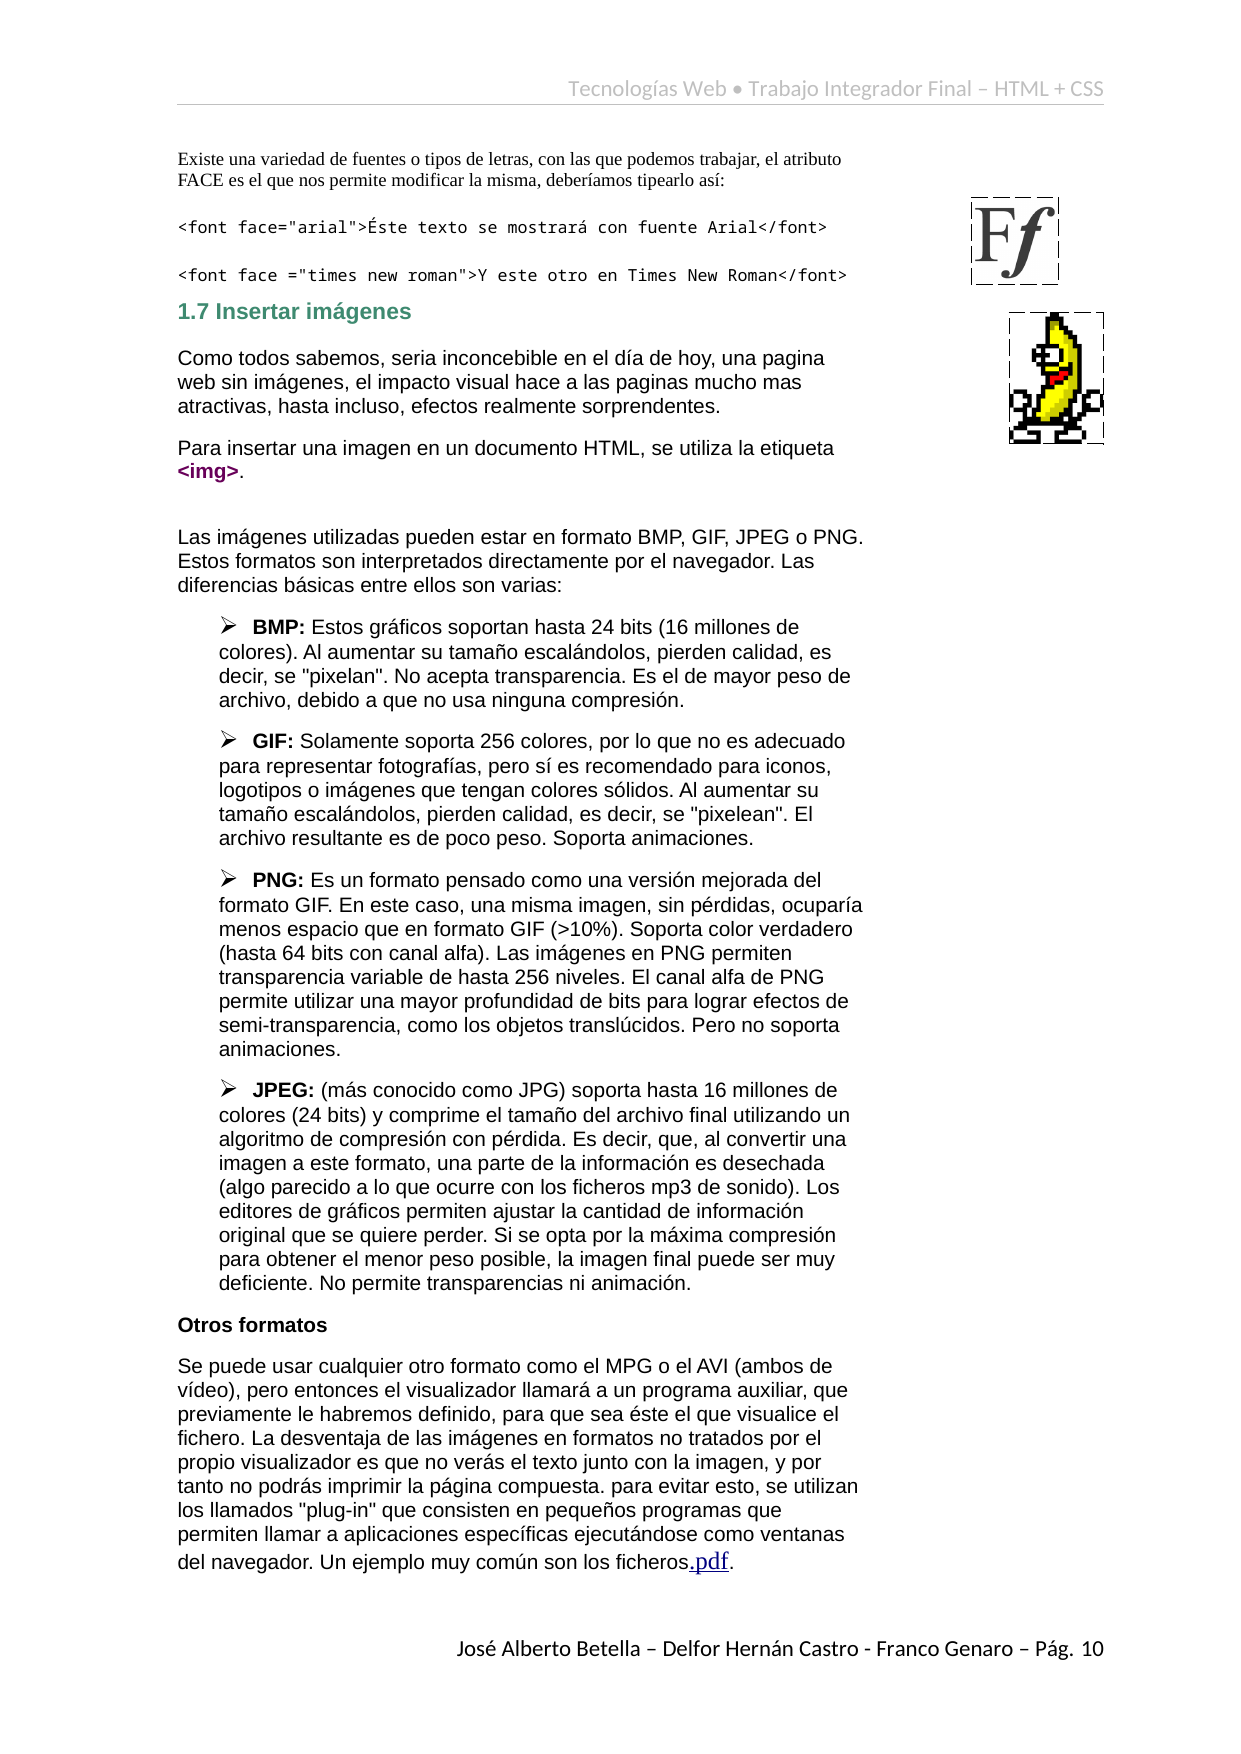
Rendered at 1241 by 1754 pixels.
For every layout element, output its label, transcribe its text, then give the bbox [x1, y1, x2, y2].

text 1.7 Insertar imágenes Como todos sabemos, seria inconcebible en el día de hoy, una pagina web sin imágenes, el impacto visual hace a las paginas mucho mas atractivas, hasta incluso, efectos realmente sorprendentes. [177, 298, 867, 418]
picture [1009, 312, 1104, 444]
text Para insertar una imagen en un documento HTML, se utiliza la etiqueta <img>. [177, 435, 867, 507]
text <font face ="times new roman">Y este otro en Times New Roman</font> [177, 263, 867, 286]
text <font face="arial">Éste texto se mostrará con fuente Arial</font> [177, 216, 867, 238]
text Existe una variedad de fuentes o tipos de letras, con las que podemos trabajar, el atributo FACE es el que nos permite modificar la misma, deberíamos tipearlo así: [177, 148, 867, 191]
list PNG: Es un formato pensado como una versión mejorada del formato GIF. En este caso, una misma imagen, sin pérdidas, ocuparía menos espacio que en formato GIF (>10%). Soporta color verdadero (hasta 64 bits con canal alfa). Las imágenes en PNG permiten transparencia variable de hasta 256 niveles. El canal alfa de PNG permite utilizar una mayor profundidad de bits para lograr efectos de semi-transparencia, como los objetos translúcidos. Pero no soporta animaciones. [218, 868, 867, 1060]
list JPEG: (más conocido como JPG) soporta hasta 16 millones de colores (24 bits) y comprime el tamaño del archivo final utilizando un algoritmo de compresión con pérdida. Es decir, que, al convertir una imagen a este formato, una parte de la información es desechada (algo parecido a lo que ocurre con los ficheros mp3 de sonido). Los editores de gráficos permiten ajustar la cantidad de información original que se quiere perder. Si se opta por la máxima compresión para obtener el menor peso posible, la imagen final puede ser muy deficiente. No permite transparencias ni animación. [218, 1078, 867, 1295]
picture [971, 197, 1058, 285]
text Las imágenes utilizadas pueden estar en formato BMP, GIF, JPEG o PNG. Estos formatos son interpretados directamente por el navegador. Las diferencias básicas entre ellos son varias: [177, 525, 867, 597]
text Otros formatos [177, 1312, 867, 1336]
list BMP: Estos gráficos soportan hasta 24 bits (16 millones de colores). Al aumentar su tamaño escalándolos, pierden calidad, es decir, se "pixelan". No acepta transparencia. Es el de mayor peso de archivo, debido a que no usa ninguna compresión. [218, 614, 867, 711]
list GIF: Solamente soporta 256 colores, por lo que no es adecuado para representar fotografías, pero sí es recomendado para iconos, logotipos o imágenes que tengan colores sólidos. Al aumentar su tamaño escalándolos, pierden calidad, es decir, se "pixelean". El archivo resultante es de poco peso. Soporta animaciones. [218, 729, 867, 850]
text Se puede usar cualquier otro formato como el MPG o el AVI (ambos de vídeo), pero entonces el visualizador llamará a un programa auxiliar, que previamente le habremos definido, para que sea éste el que visualice el fichero. La desventaja de las imágenes en formatos no tratados por el propio visualizador es que no verás el texto junto con la imagen, y por tanto no podrás imprimir la página compuesta. para evitar esto, se utilizan los llamados "plug-in" que consisten en pequeños programas que permiten llamar a aplicaciones específicas ejecutándose como ventanas del navegador. Un ejemplo muy común son los ficheros.pdf. [177, 1354, 867, 1574]
